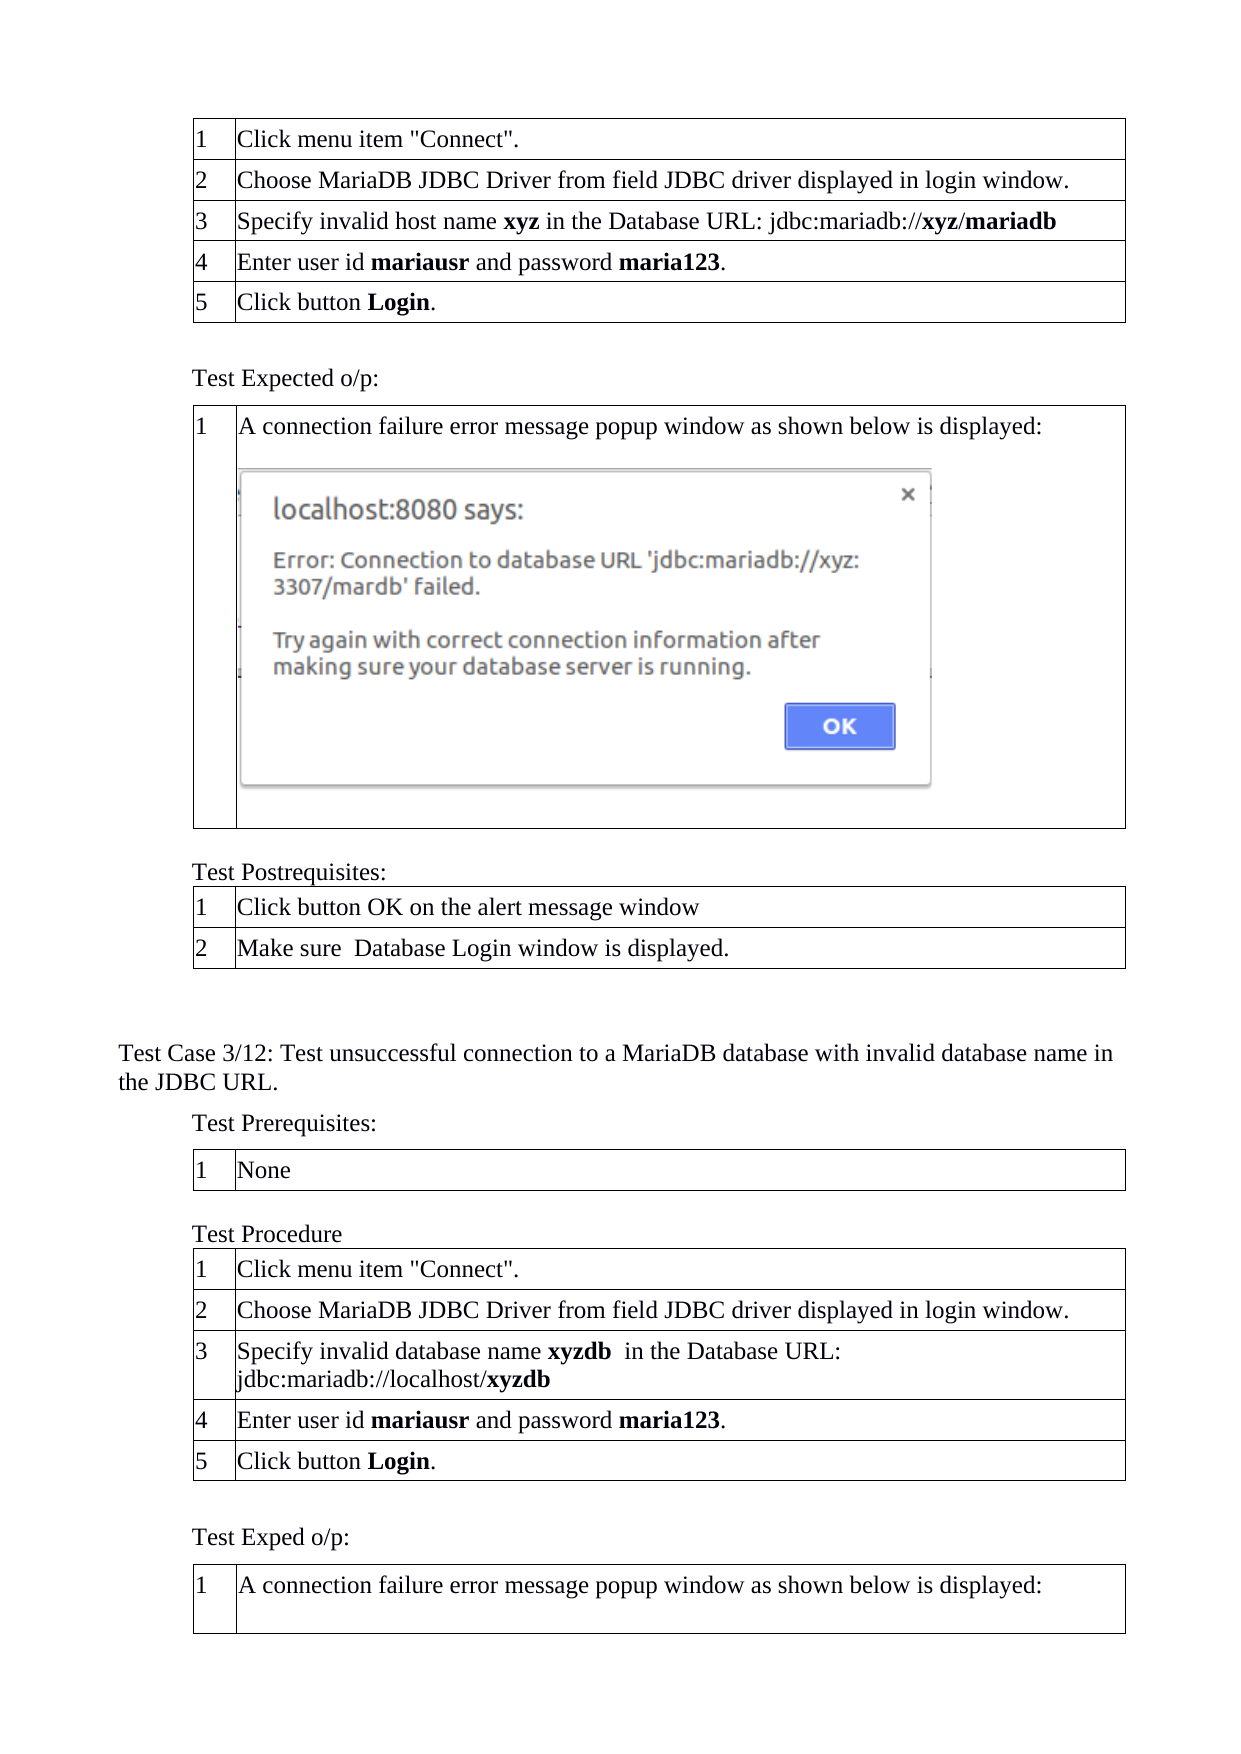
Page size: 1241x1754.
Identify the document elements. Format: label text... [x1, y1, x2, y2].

table_header 1 [194, 406, 236, 828]
text Test Expected o/p: [118, 363, 1122, 392]
table_header Click button OK on the alert message window [236, 887, 1125, 927]
table_header 1 [194, 1150, 235, 1190]
table_cell Choose MariaDB JDBC Driver from field JDBC driver displayed in login window. [236, 1290, 1125, 1329]
table_cell Click button Login. [236, 282, 1125, 322]
table_header A connection failure error message popup window as shown below is displayed: [237, 406, 1125, 828]
table_header None [236, 1150, 1125, 1190]
table_cell 4 [194, 1400, 235, 1440]
table_header 1 [194, 1565, 236, 1633]
table_cell 5 [194, 282, 235, 322]
table_cell Specify invalid database name xyzdb in the Database URL: jdbc:mariadb://localhost/xyzdb [236, 1331, 1125, 1399]
table_cell Click button Login. [236, 1441, 1125, 1480]
table_cell Make sure Database Login window is displayed. [236, 928, 1125, 967]
table_cell Enter user id mariausr and password maria123. [236, 241, 1125, 281]
table_cell Enter user id mariausr and password maria123. [236, 1400, 1125, 1440]
table_cell 5 [194, 1441, 235, 1480]
table_header 1 [194, 1249, 235, 1289]
table_header A connection failure error message popup window as shown below is displayed: [237, 1565, 1125, 1633]
table_cell 2 [194, 928, 235, 967]
table_cell Choose MariaDB JDBC Driver from field JDBC driver displayed in login window. [236, 160, 1125, 199]
table_cell 2 [194, 160, 235, 199]
text Test Procedure [118, 1219, 1122, 1248]
table_header 1 [194, 887, 235, 927]
picture [237, 468, 932, 794]
text Test Case 3/12: Test unsuccessful connection to a MariaDB database with invalid database name in the JDBC URL. [118, 1038, 1122, 1096]
text Test Exped o/p: [118, 1522, 1122, 1551]
table_header Click menu item "Connect". [236, 1249, 1125, 1289]
table_header Click menu item "Connect". [236, 119, 1125, 159]
text Test Postrequisites: [118, 857, 1122, 886]
table_cell Specify invalid host name xyz in the Database URL: jdbc:mariadb://xyz/mariadb [236, 201, 1125, 240]
table_header 1 [194, 119, 235, 159]
text Test Prerequisites: [118, 1108, 1122, 1137]
table_cell 3 [194, 201, 235, 240]
table_cell 3 [194, 1331, 235, 1399]
table_cell 4 [194, 241, 235, 281]
table_cell 2 [194, 1290, 235, 1329]
